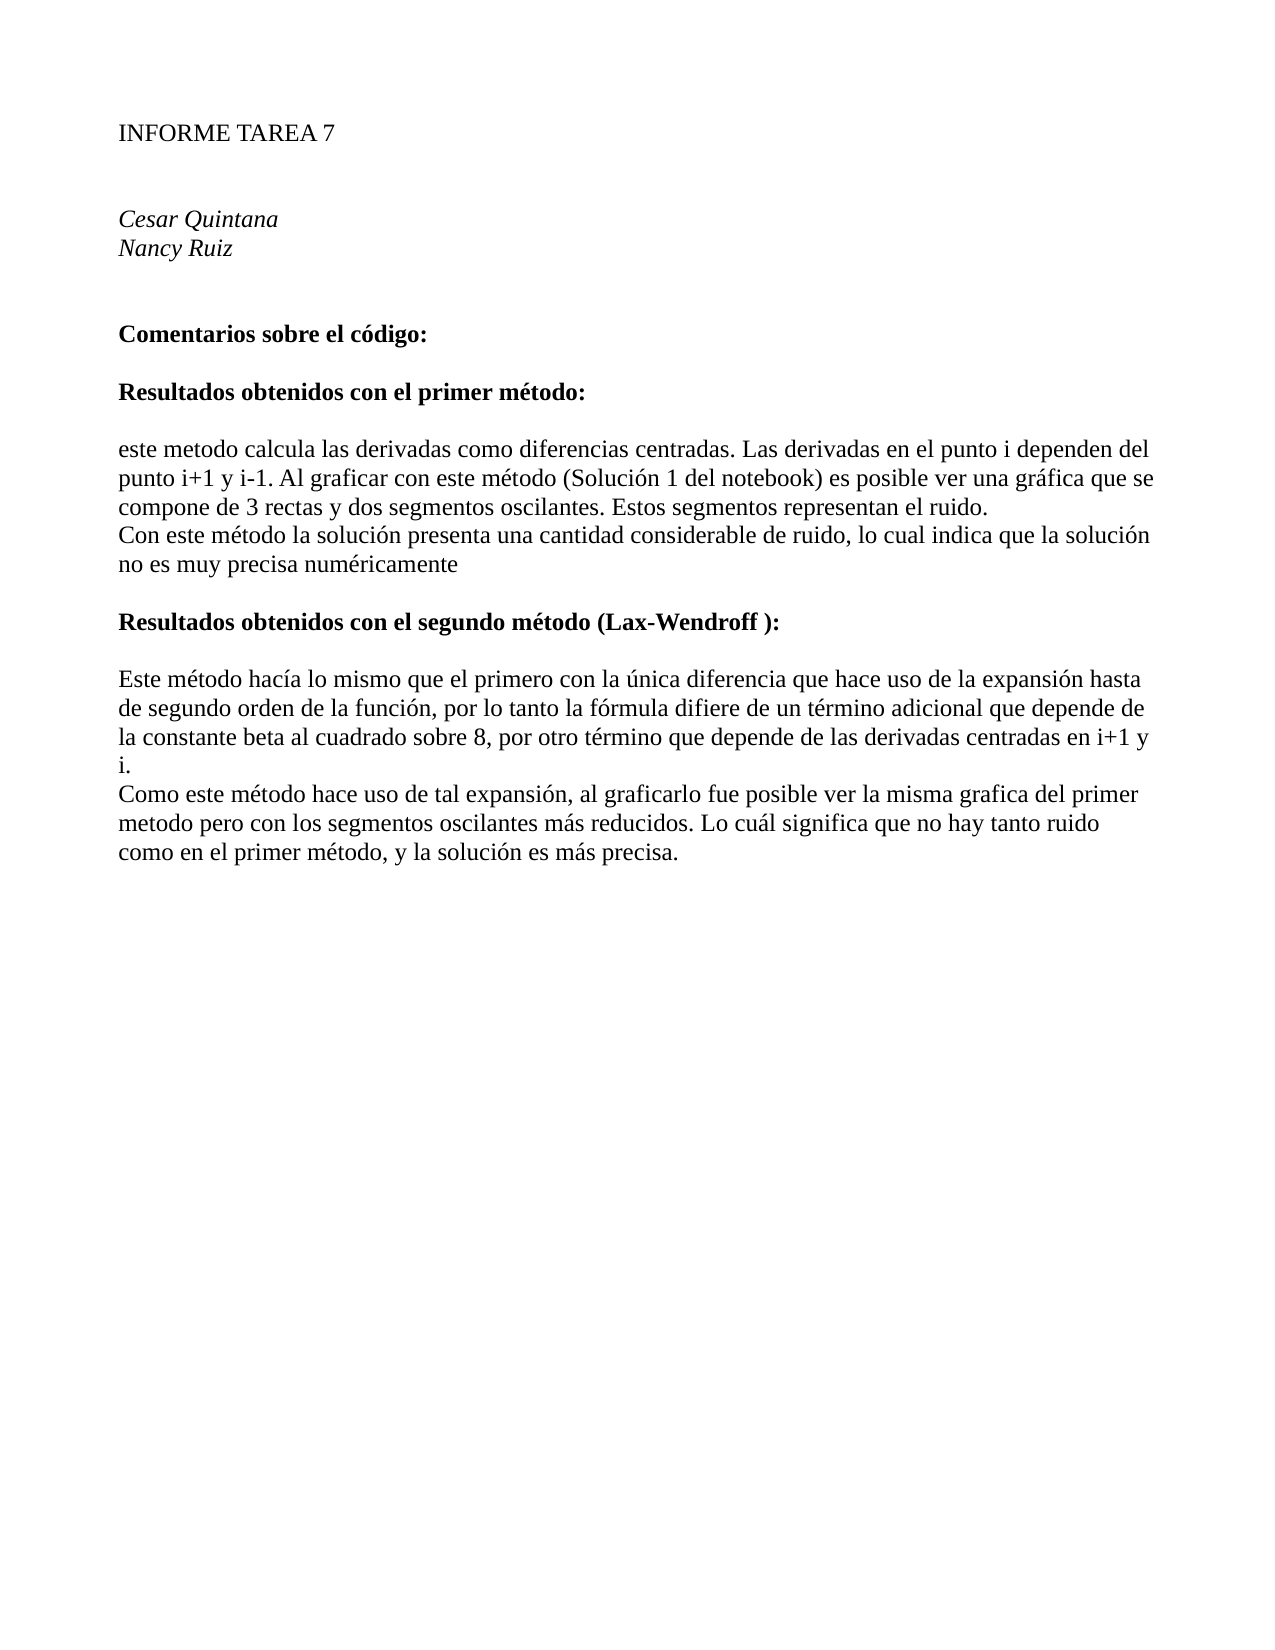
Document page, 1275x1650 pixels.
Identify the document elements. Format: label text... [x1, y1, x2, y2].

text INFORME TAREA 7 [118, 118, 1157, 147]
text Resultados obtenidos con el segundo método (Lax-Wendroff ): [118, 607, 1157, 636]
text Comentarios sobre el código: [118, 319, 1157, 348]
text este metodo calcula las derivadas como diferencias centradas. Las derivadas en el punto i dependen del punto i+1 y i-1. Al graficar con este método (Solución 1 del notebook) es posible ver una gráfica que se compone de 3 rectas y dos segmentos oscilantes. Estos segmentos representan el ruido. [118, 434, 1157, 521]
text Cesar Quintana [118, 204, 1157, 233]
text Resultados obtenidos con el primer método: [118, 377, 1157, 406]
text Nancy Ruiz [118, 233, 1157, 262]
text Con este método la solución presenta una cantidad considerable de ruido, lo cual indica que la solución no es muy precisa numéricamente [118, 521, 1157, 578]
text Este método hacía lo mismo que el primero con la única diferencia que hace uso de la expansión hasta de segundo orden de la función, por lo tanto la fórmula difiere de un término adicional que depende de la constante beta al cuadrado sobre 8, por otro término que depende de las derivadas centradas en i+1 y i. [118, 664, 1157, 779]
text Como este método hace uso de tal expansión, al graficarlo fue posible ver la misma grafica del primer metodo pero con los segmentos oscilantes más reducidos. Lo cuál significa que no hay tanto ruido como en el primer método, y la solución es más precisa. [118, 779, 1157, 866]
